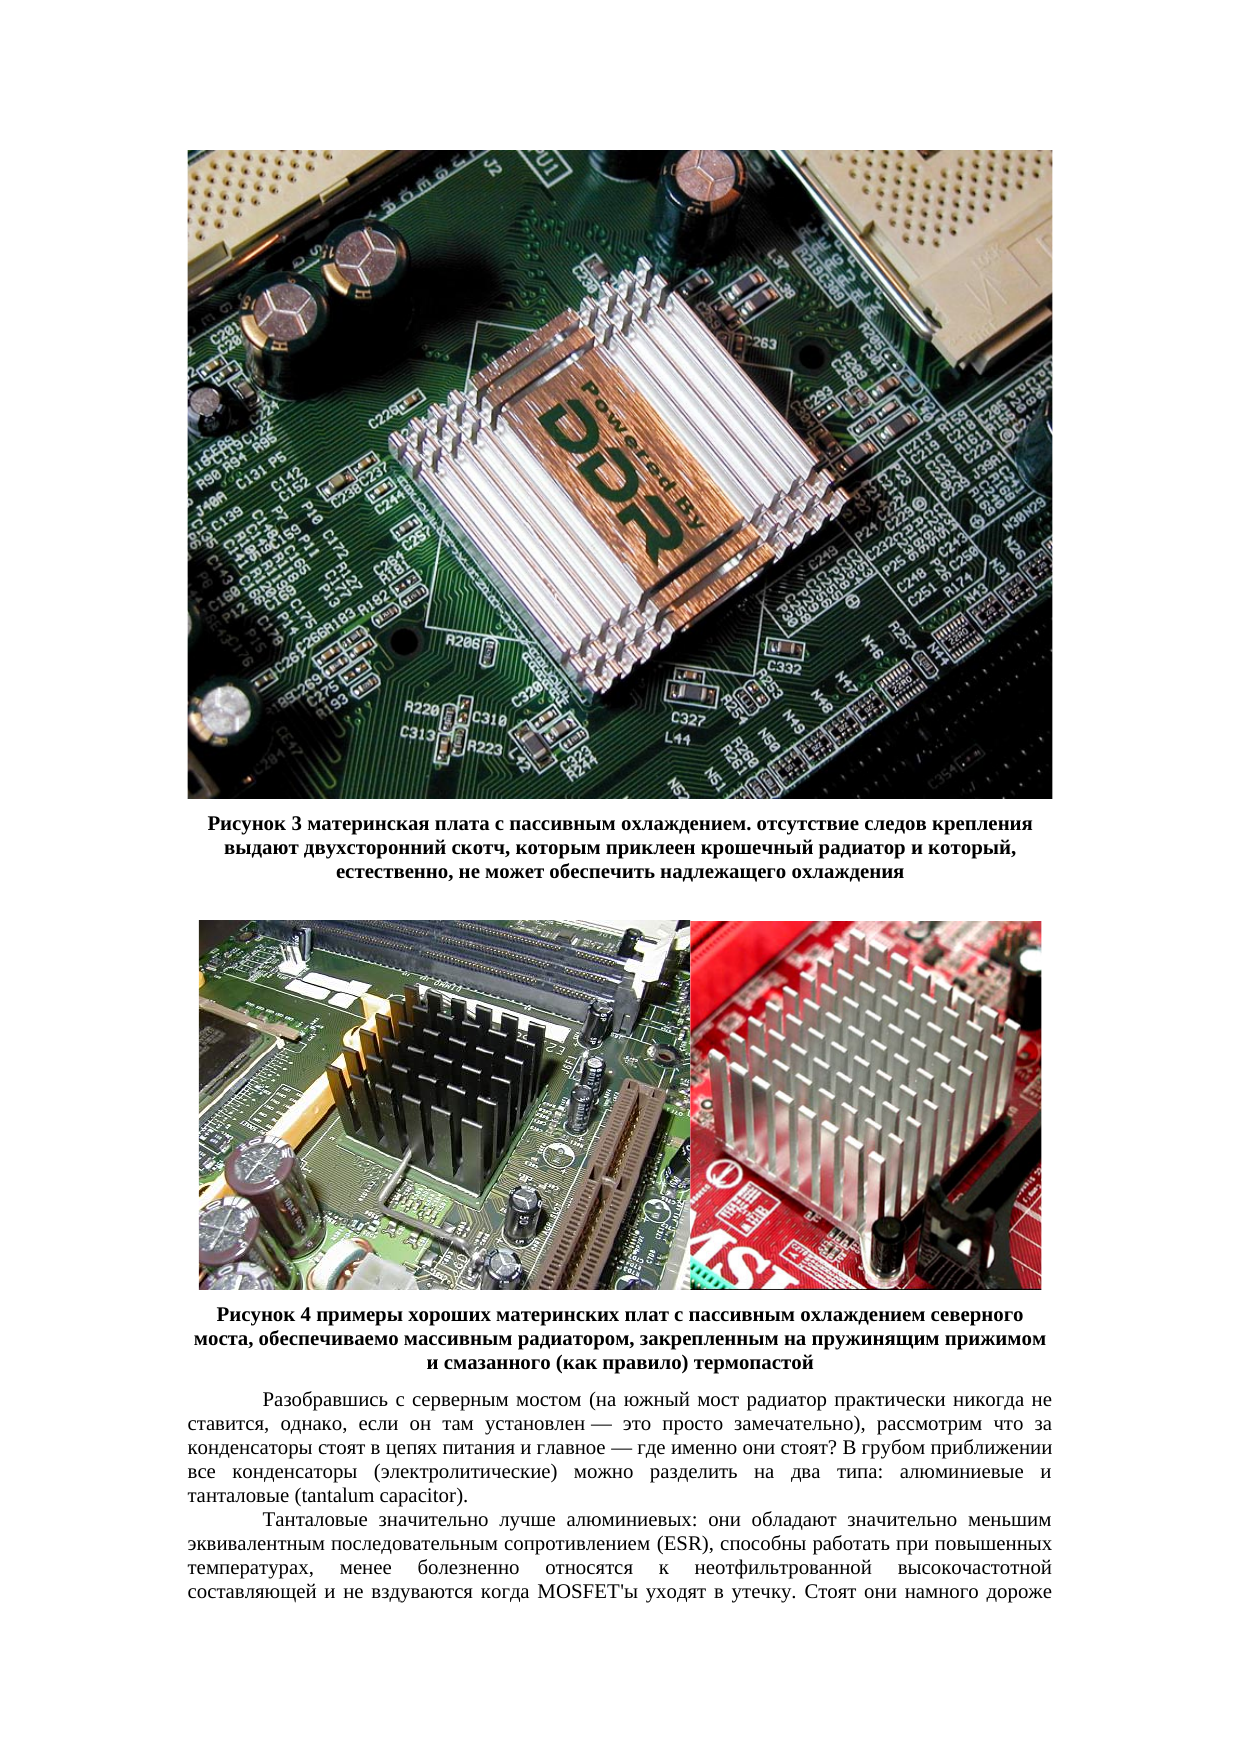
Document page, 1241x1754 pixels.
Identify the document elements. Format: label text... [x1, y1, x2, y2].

text Разобравшись с серверным мостом (на южный мост радиатор практически никогда не ставится, однако, если он там установлен — это просто замечательно), рассмотрим что за конденсаторы стоят в цепях питания и главное — где именно они стоят? В грубом приближении все конденсаторы (электролитические) можно разделить на два типа: алюминиевые и танталовые (tantalum capacitor). [187, 1387, 1053, 1507]
text Танталовые значительно лучше алюминиевых: они обладают значительно меньшим эквивалентным последовательным сопротивлением (ESR), способны работать при повышенных температурах, менее болезненно относятся к неотфильтрованной высокочастотной составляющей и не вздуваются когда MOSFET'ы уходят в утечку. Стоят они намного дороже [187, 1507, 1053, 1603]
picture [187, 150, 1053, 799]
text Рисунок 4 примеры хороших материнских плат с пассивным охлаждением северного моста, обеспечиваемо массивным радиатором, закрепленным на пружинящим прижимом и смазанного (как правило) термопастой [187, 1302, 1053, 1374]
picture [198, 920, 1042, 1290]
text Рисунок 3 материнская плата с пассивным охлаждением. отсутствие следов крепления выдают двухсторонний скотч, которым приклеен крошечный радиатор и который, естественно, не может обеспечить надлежащего охлаждения [187, 811, 1053, 883]
